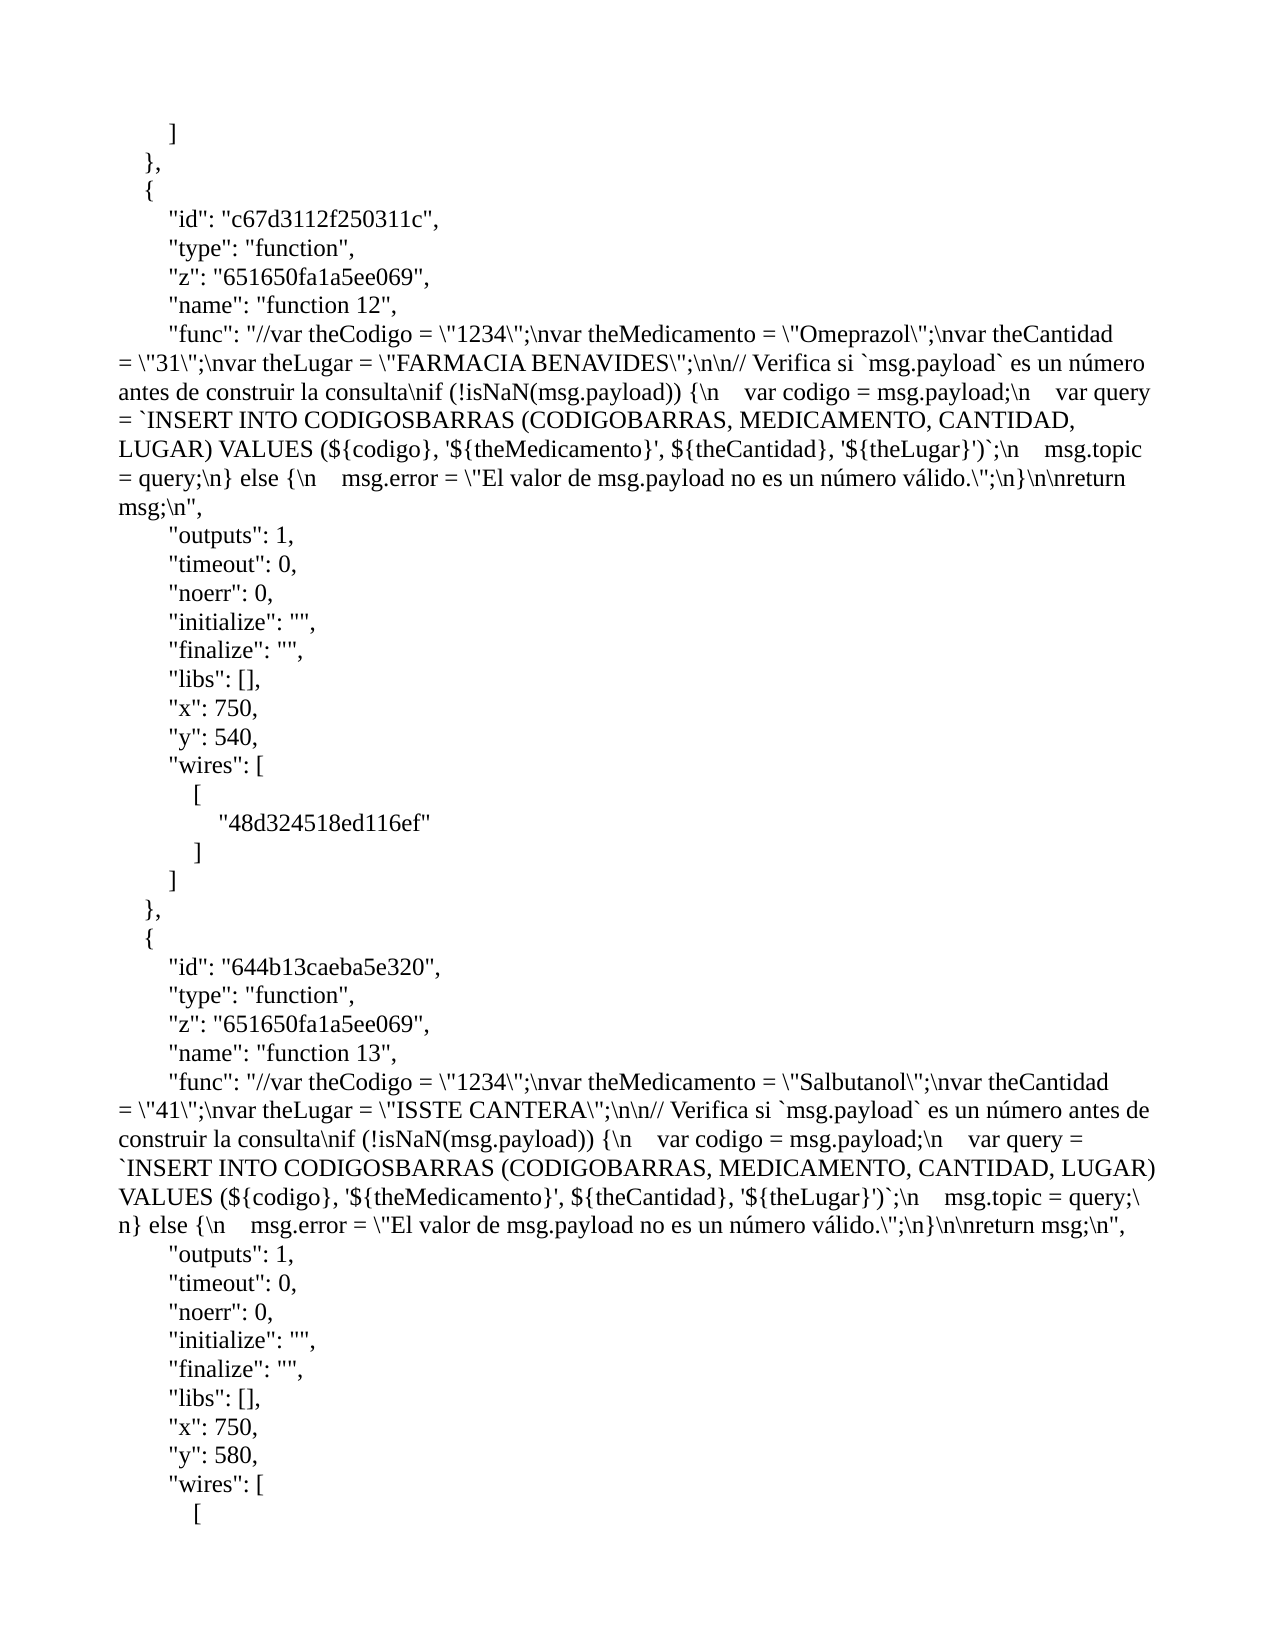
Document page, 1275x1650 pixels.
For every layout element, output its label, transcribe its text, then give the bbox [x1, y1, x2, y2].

text "x": 750, [118, 1412, 1157, 1441]
text "func": "//var theCodigo = \"1234\";\nvar theMedicamento = \"Omeprazol\";\nvar theCantidad = \"31\";\nvar theLugar = \"FARMACIA BENAVIDES\";\n\n// Verifica si `msg.payload` es un número antes de construir la consulta\nif (!isNaN(msg.payload)) {\n var codigo = msg.payload;\n var query = `INSERT INTO CODIGOSBARRAS (CODIGOBARRAS, MEDICAMENTO, CANTIDAD, LUGAR) VALUES (${codigo}, '${theMedicamento}', ${theCantidad}, '${theLugar}')`;\n msg.topic = query;\n} else {\n msg.error = \"El valor de msg.payload no es un número válido.\";\n}\n\nreturn msg;\n", [118, 319, 1157, 521]
text "z": "651650fa1a5ee069", [118, 262, 1157, 291]
text "finalize": "", [118, 636, 1157, 664]
text "name": "function 13", [118, 1038, 1157, 1067]
text "wires": [ [118, 1469, 1157, 1498]
text "type": "function", [118, 233, 1157, 262]
text { [118, 923, 1157, 952]
text "id": "644b13caeba5e320", [118, 952, 1157, 981]
text "initialize": "", [118, 1326, 1157, 1354]
text "timeout": 0, [118, 549, 1157, 578]
text "outputs": 1, [118, 1239, 1157, 1268]
text "initialize": "", [118, 607, 1157, 636]
text ] [118, 837, 1157, 866]
text "y": 580, [118, 1441, 1157, 1469]
text "timeout": 0, [118, 1268, 1157, 1297]
text "z": "651650fa1a5ee069", [118, 1009, 1157, 1038]
text "name": "function 12", [118, 291, 1157, 319]
text "y": 540, [118, 722, 1157, 751]
text "noerr": 0, [118, 578, 1157, 607]
text ] [118, 866, 1157, 894]
text { [118, 176, 1157, 204]
text "id": "c67d3112f250311c", [118, 204, 1157, 233]
text "wires": [ [118, 751, 1157, 779]
text "libs": [], [118, 664, 1157, 693]
text "finalize": "", [118, 1354, 1157, 1383]
text [ [118, 779, 1157, 808]
text [ [118, 1498, 1157, 1527]
text "libs": [], [118, 1383, 1157, 1412]
text "noerr": 0, [118, 1297, 1157, 1326]
text }, [118, 894, 1157, 923]
text ] [118, 118, 1157, 147]
text "outputs": 1, [118, 521, 1157, 549]
text }, [118, 147, 1157, 176]
text "func": "//var theCodigo = \"1234\";\nvar theMedicamento = \"Salbutanol\";\nvar theCantidad = \"41\";\nvar theLugar = \"ISSTE CANTERA\";\n\n// Verifica si `msg.payload` es un número antes de construir la consulta\nif (!isNaN(msg.payload)) {\n var codigo = msg.payload;\n var query = `INSERT INTO CODIGOSBARRAS (CODIGOBARRAS, MEDICAMENTO, CANTIDAD, LUGAR) VALUES (${codigo}, '${theMedicamento}', ${theCantidad}, '${theLugar}')`;\n msg.topic = query;\n} else {\n msg.error = \"El valor de msg.payload no es un número válido.\";\n}\n\nreturn msg;\n", [118, 1067, 1157, 1239]
text "48d324518ed116ef" [118, 808, 1157, 837]
text "type": "function", [118, 981, 1157, 1009]
text "x": 750, [118, 693, 1157, 722]
